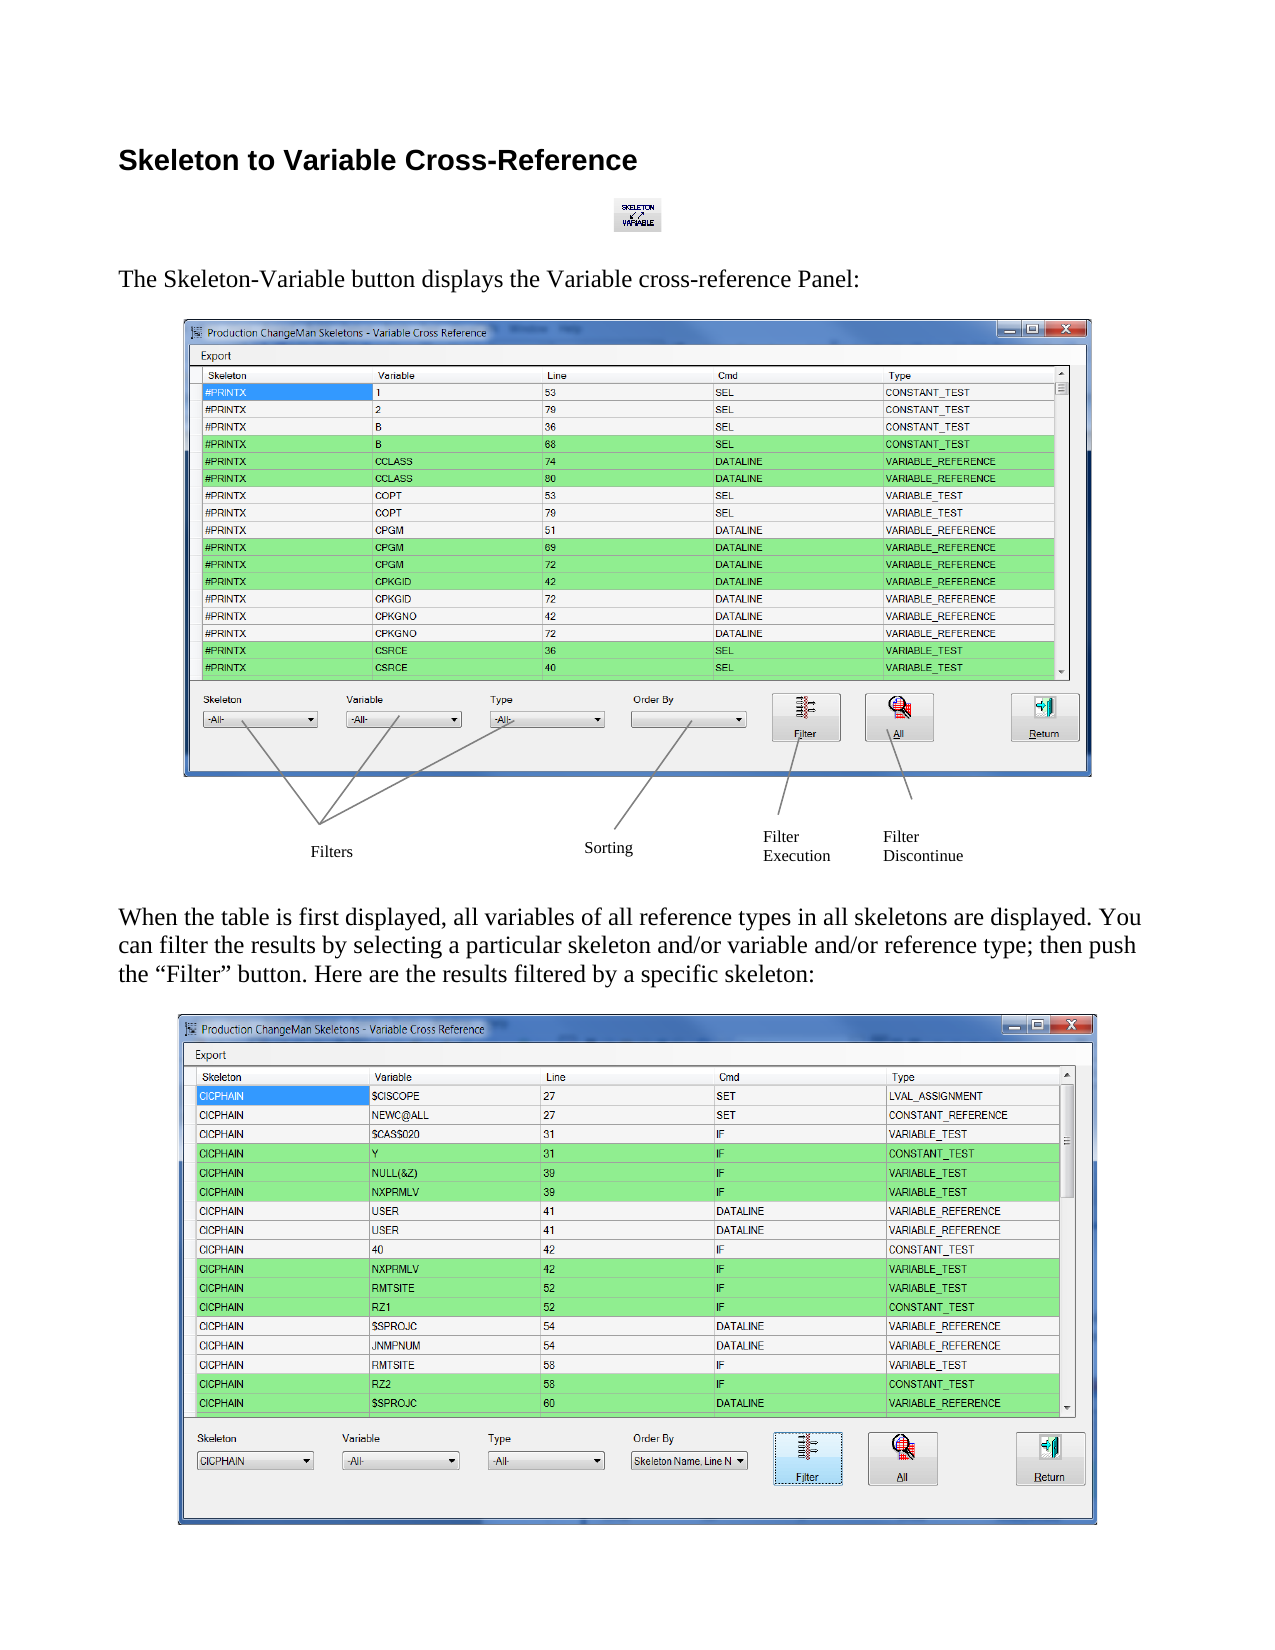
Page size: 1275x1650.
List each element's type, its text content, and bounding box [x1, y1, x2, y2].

text When the table is first displayed, all variables of all reference types in all skeletons are displayed. You can filter the results by selecting a particular skeleton and/or variable and/or reference type; then push the “Filter” button. Here are the results filtered by a specific skeleton: [118, 902, 1157, 988]
picture [613, 198, 662, 232]
picture [177, 1014, 1098, 1525]
text The Skeleton-Variable button displays the Variable cross-reference Panel: [118, 264, 1157, 293]
subtitle Skeleton to Variable Cross-Reference [118, 143, 1157, 177]
picture [183, 319, 1092, 777]
